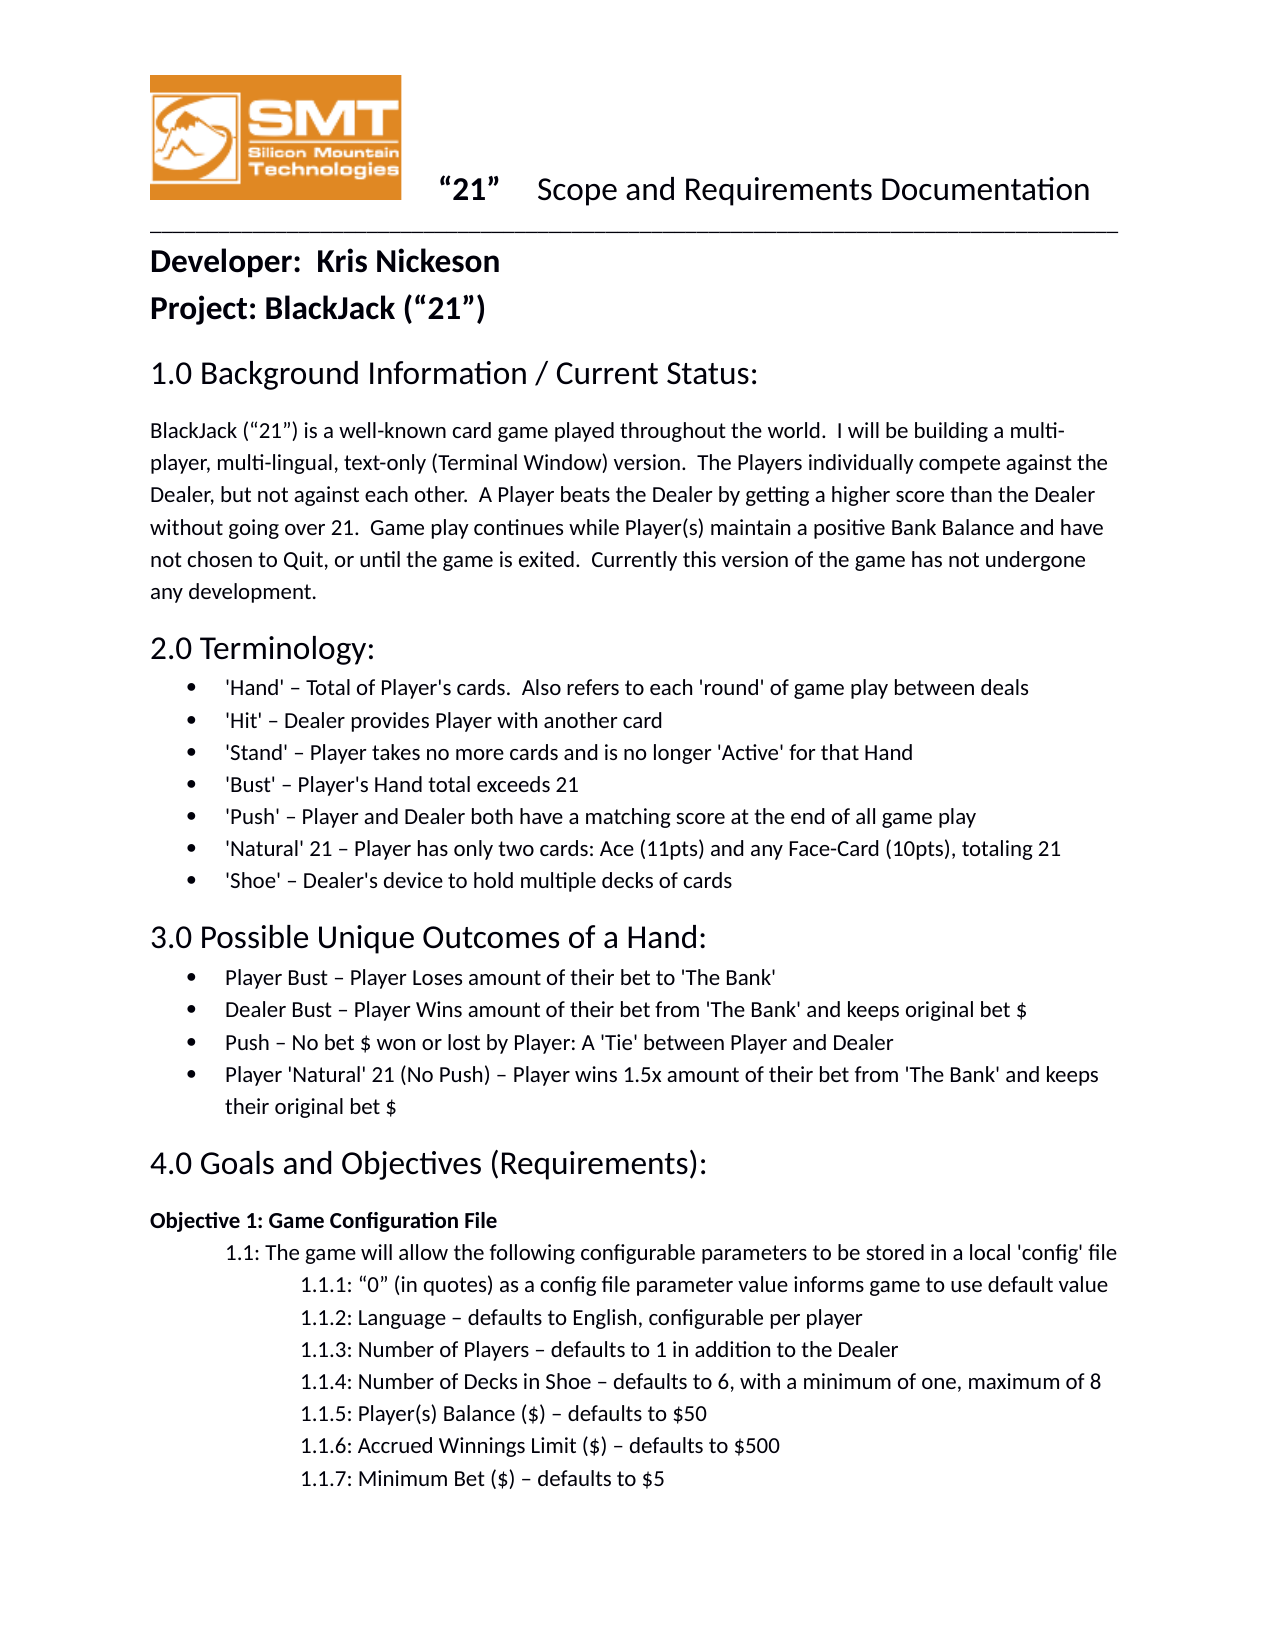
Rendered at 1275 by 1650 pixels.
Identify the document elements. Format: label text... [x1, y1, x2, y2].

text _____________________________________________________________________________________ [150, 208, 1125, 236]
text 1.0 Background Information / Current Status: [150, 352, 1125, 392]
text 2.0 Terminology: [150, 627, 1125, 667]
text 3.0 Possible Unique Outcomes of a Hand: [150, 916, 1125, 957]
text 1.1: The game will allow the following configurable parameters to be stored in a local 'config' file [150, 1238, 1125, 1266]
list 'Hand' – Total of Player's cards. Also refers to each 'round' of game play between deals [187, 673, 1125, 702]
text Developer: Kris Nickeson [150, 241, 1125, 281]
list Push – No bet $ won or lost by Player: A 'Tie' between Player and Dealer [187, 1028, 1125, 1056]
text 4.0 Goals and Objectives (Requirements): [150, 1142, 1125, 1182]
list 'Natural' 21 – Player has only two cards: Ace (11pts) and any Face-Card (10pts), totaling 21 [187, 834, 1125, 862]
list Dealer Bust – Player Wins amount of their bet from 'The Bank' and keeps original bet $ [187, 995, 1125, 1023]
text 1.1.5: Player(s) Balance ($) – defaults to $50 [150, 1399, 1125, 1427]
list 'Bust' – Player's Hand total exceeds 21 [187, 770, 1125, 798]
list 'Hit' – Dealer provides Player with another card [187, 706, 1125, 734]
list Player 'Natural' 21 (No Push) – Player wins 1.5x amount of their bet from 'The Bank' and keeps their original bet $ [187, 1060, 1125, 1120]
text BlackJack (“21”) is a well-known card game played throughout the world. I will be building a multi-player, multi-lingual, text-only (Terminal Window) version. The Players individually compete against the Dealer, but not against each other. A Player beats the Dealer by getting a higher score than the Dealer without going over 21. Game play continues while Player(s) maintain a positive Bank Balance and have not chosen to Quit, or until the game is exited. Currently this version of the game has not undergone any development. [150, 416, 1125, 605]
text Objective 1: Game Configuration File [150, 1206, 1125, 1234]
list 'Push' – Player and Dealer both have a matching score at the end of all game play [187, 802, 1125, 830]
text 1.1.3: Number of Players – defaults to 1 in addition to the Dealer [150, 1335, 1125, 1363]
picture [150, 75, 402, 200]
list Player Bust – Player Loses amount of their bet to 'The Bank' [187, 963, 1125, 991]
text 1.1.4: Number of Decks in Shoe – defaults to 6, with a minimum of one, maximum of 8 [150, 1367, 1125, 1395]
list 'Shoe' – Dealer's device to hold multiple decks of cards [187, 867, 1125, 895]
text 1.1.1: “0” (in quotes) as a config file parameter value informs game to use default value [150, 1271, 1125, 1298]
text Project: BlackJack (“21”) [150, 287, 1125, 328]
text 1.1.2: Language – defaults to English, configurable per player [150, 1303, 1125, 1331]
text 1.1.6: Accrued Winnings Limit ($) – defaults to $500 [150, 1431, 1125, 1459]
text 1.1.7: Minimum Bet ($) – defaults to $5 [150, 1464, 1125, 1492]
list 'Stand' – Player takes no more cards and is no longer 'Active' for that Hand [187, 738, 1125, 766]
